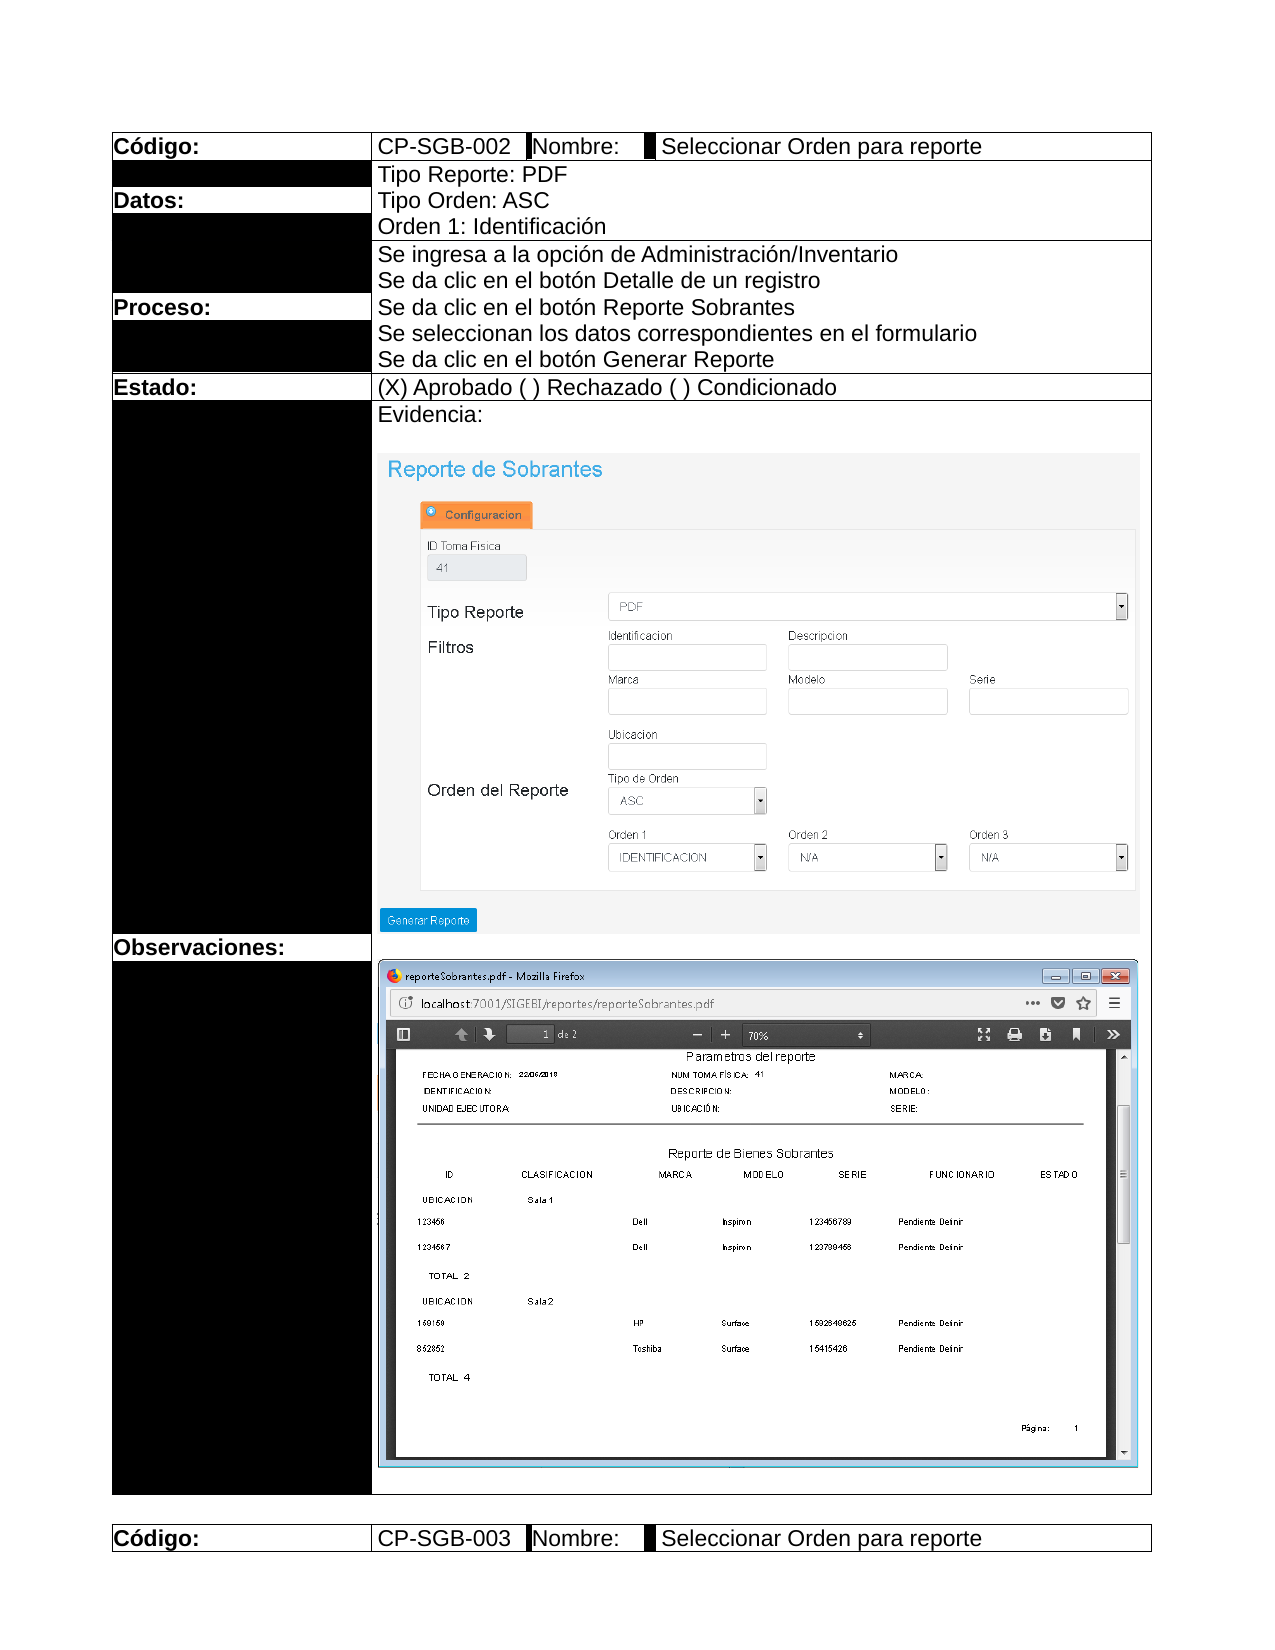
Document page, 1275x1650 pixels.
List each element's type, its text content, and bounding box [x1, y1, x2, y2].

table_cell Evidencia: [372, 401, 377, 1494]
table_cell Observaciones: [113, 401, 371, 934]
table_cell Observaciones: [113, 961, 371, 1494]
table_cell Evidencia: [1140, 401, 1151, 1494]
table_header Seleccionar Orden para reporte [656, 133, 1151, 159]
table_cell Proceso: [113, 320, 371, 372]
table_header Seleccionar Orden para reporte [656, 1525, 1151, 1551]
table_cell Proceso: [113, 241, 371, 293]
table_cell Datos: [113, 161, 371, 187]
table_header CP-SGB-002 [515, 133, 526, 159]
table_header Nombre: [644, 133, 655, 159]
table_cell Datos: [113, 213, 371, 240]
table_header Nombre: [644, 1525, 655, 1551]
table_header CP-SGB-003 [515, 1525, 526, 1551]
